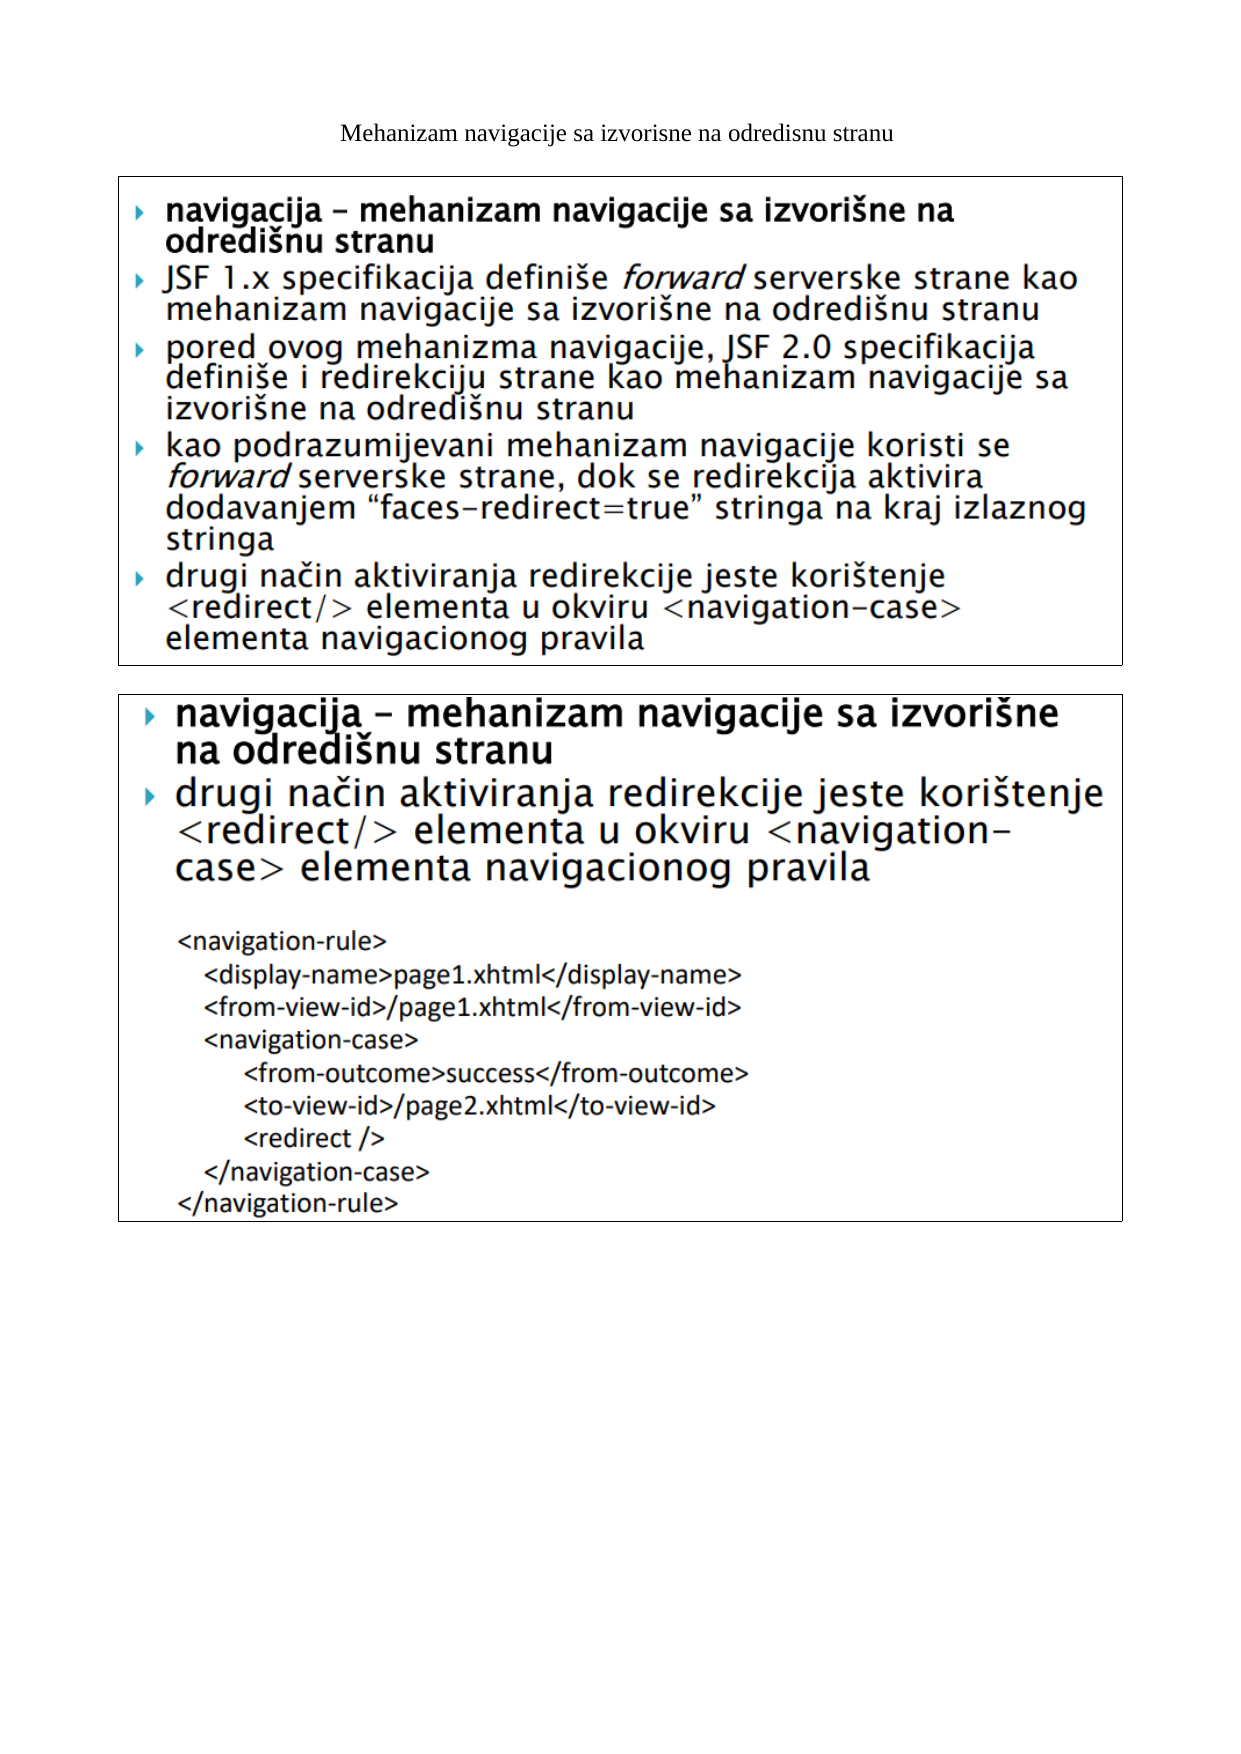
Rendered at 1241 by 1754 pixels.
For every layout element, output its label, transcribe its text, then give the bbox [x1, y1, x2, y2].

text Mehanizam navigacije sa izvorisne na odredisnu stranu [118, 118, 1122, 147]
picture [121, 697, 1119, 1219]
picture [121, 178, 1119, 663]
